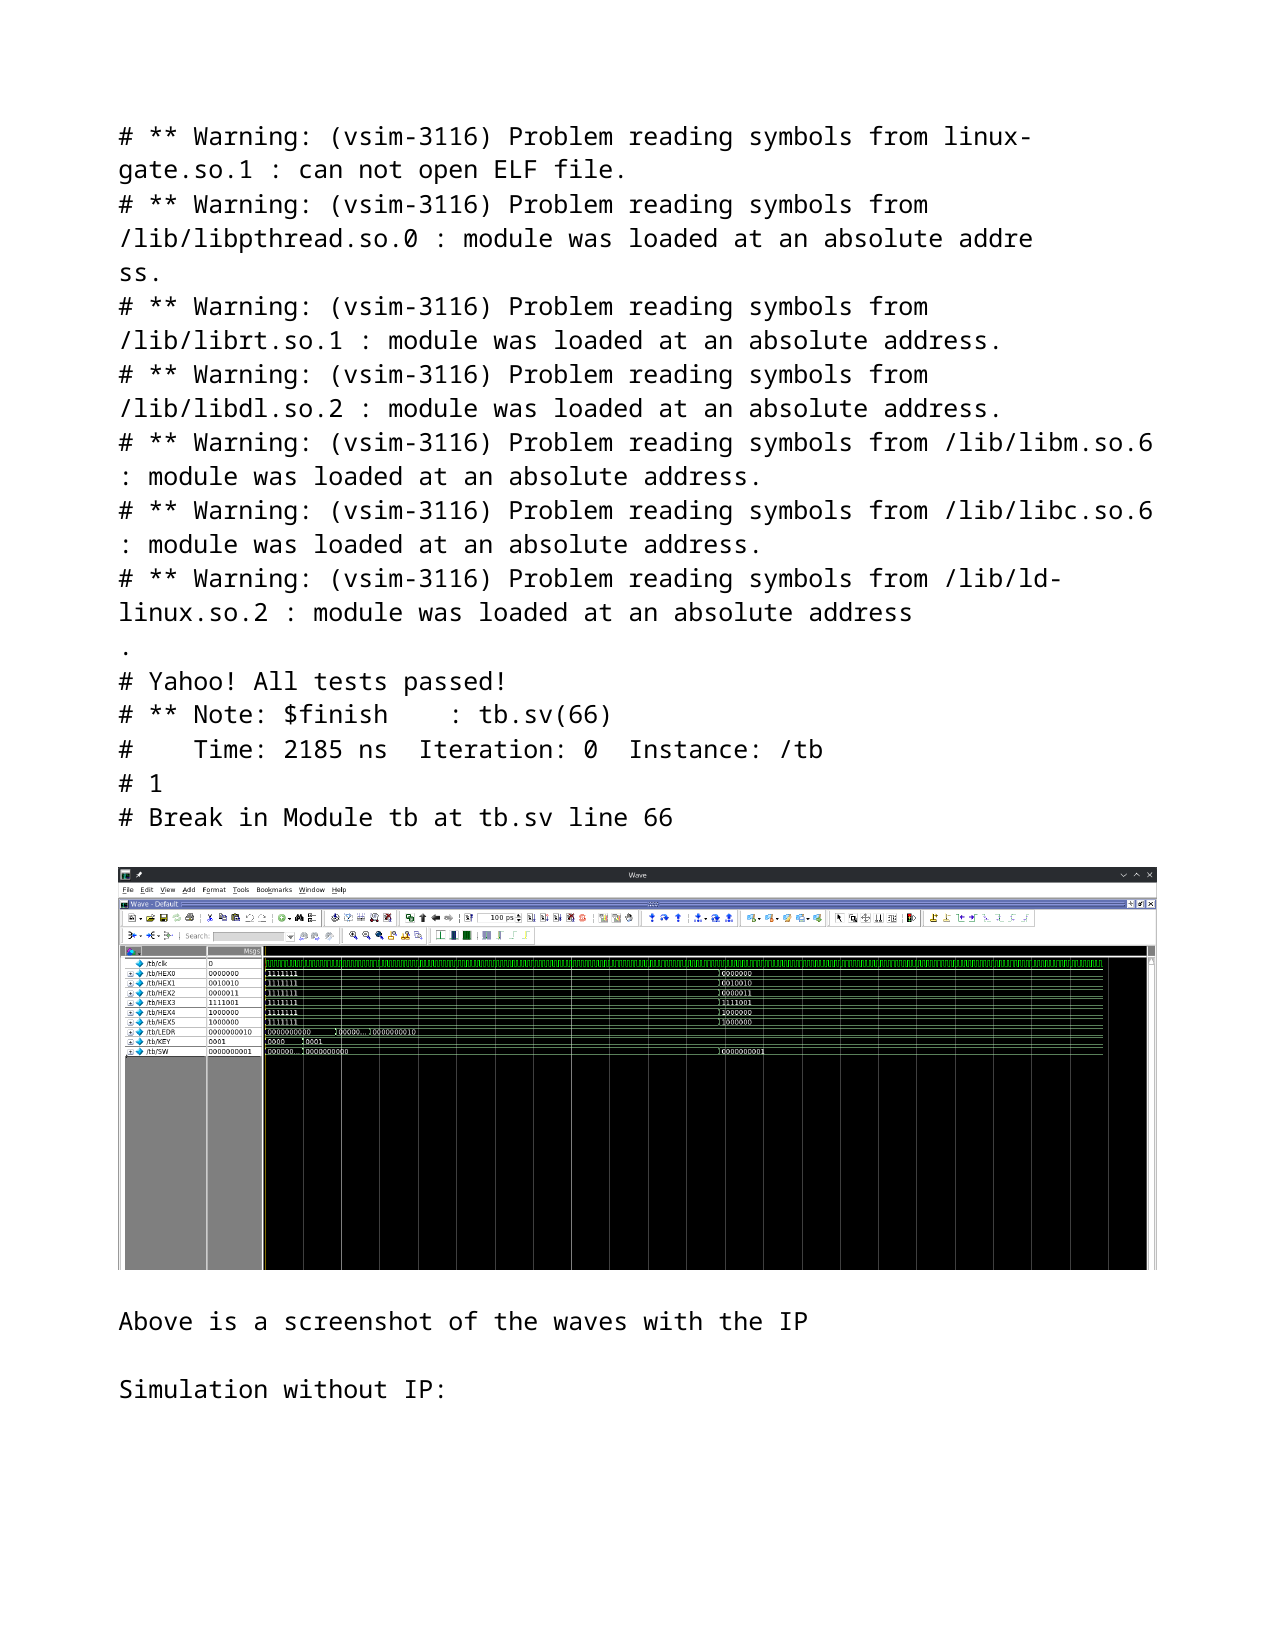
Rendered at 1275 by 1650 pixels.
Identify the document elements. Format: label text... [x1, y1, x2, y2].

text Simulation without IP: [118, 1372, 1157, 1406]
text Above is a screenshot of the waves with the IP [118, 1303, 1157, 1338]
text # ** Warning: (vsim-3116) Problem reading symbols from linux-gate.so.1 : can not open ELF file. # ** Warning: (vsim-3116) Problem reading symbols from /lib/libpthread.so.0 : module was loaded at an absolute addre ss. # ** Warning: (vsim-3116) Problem reading symbols from /lib/librt.so.1 : module was loaded at an absolute address. # ** Warning: (vsim-3116) Problem reading symbols from /lib/libdl.so.2 : module was loaded at an absolute address. # ** Warning: (vsim-3116) Problem reading symbols from /lib/libm.so.6 : module was loaded at an absolute address. # ** Warning: (vsim-3116) Problem reading symbols from /lib/libc.so.6 : module was loaded at an absolute address. # ** Warning: (vsim-3116) Problem reading symbols from /lib/ld-linux.so.2 : module was loaded at an absolute address . # Yahoo! All tests passed! # ** Note: $finish : tb.sv(66) # Time: 2185 ns Iteration: 0 Instance: /tb # 1 # Break in Module tb at tb.sv line 66 [118, 118, 1157, 833]
picture [118, 867, 1157, 1270]
